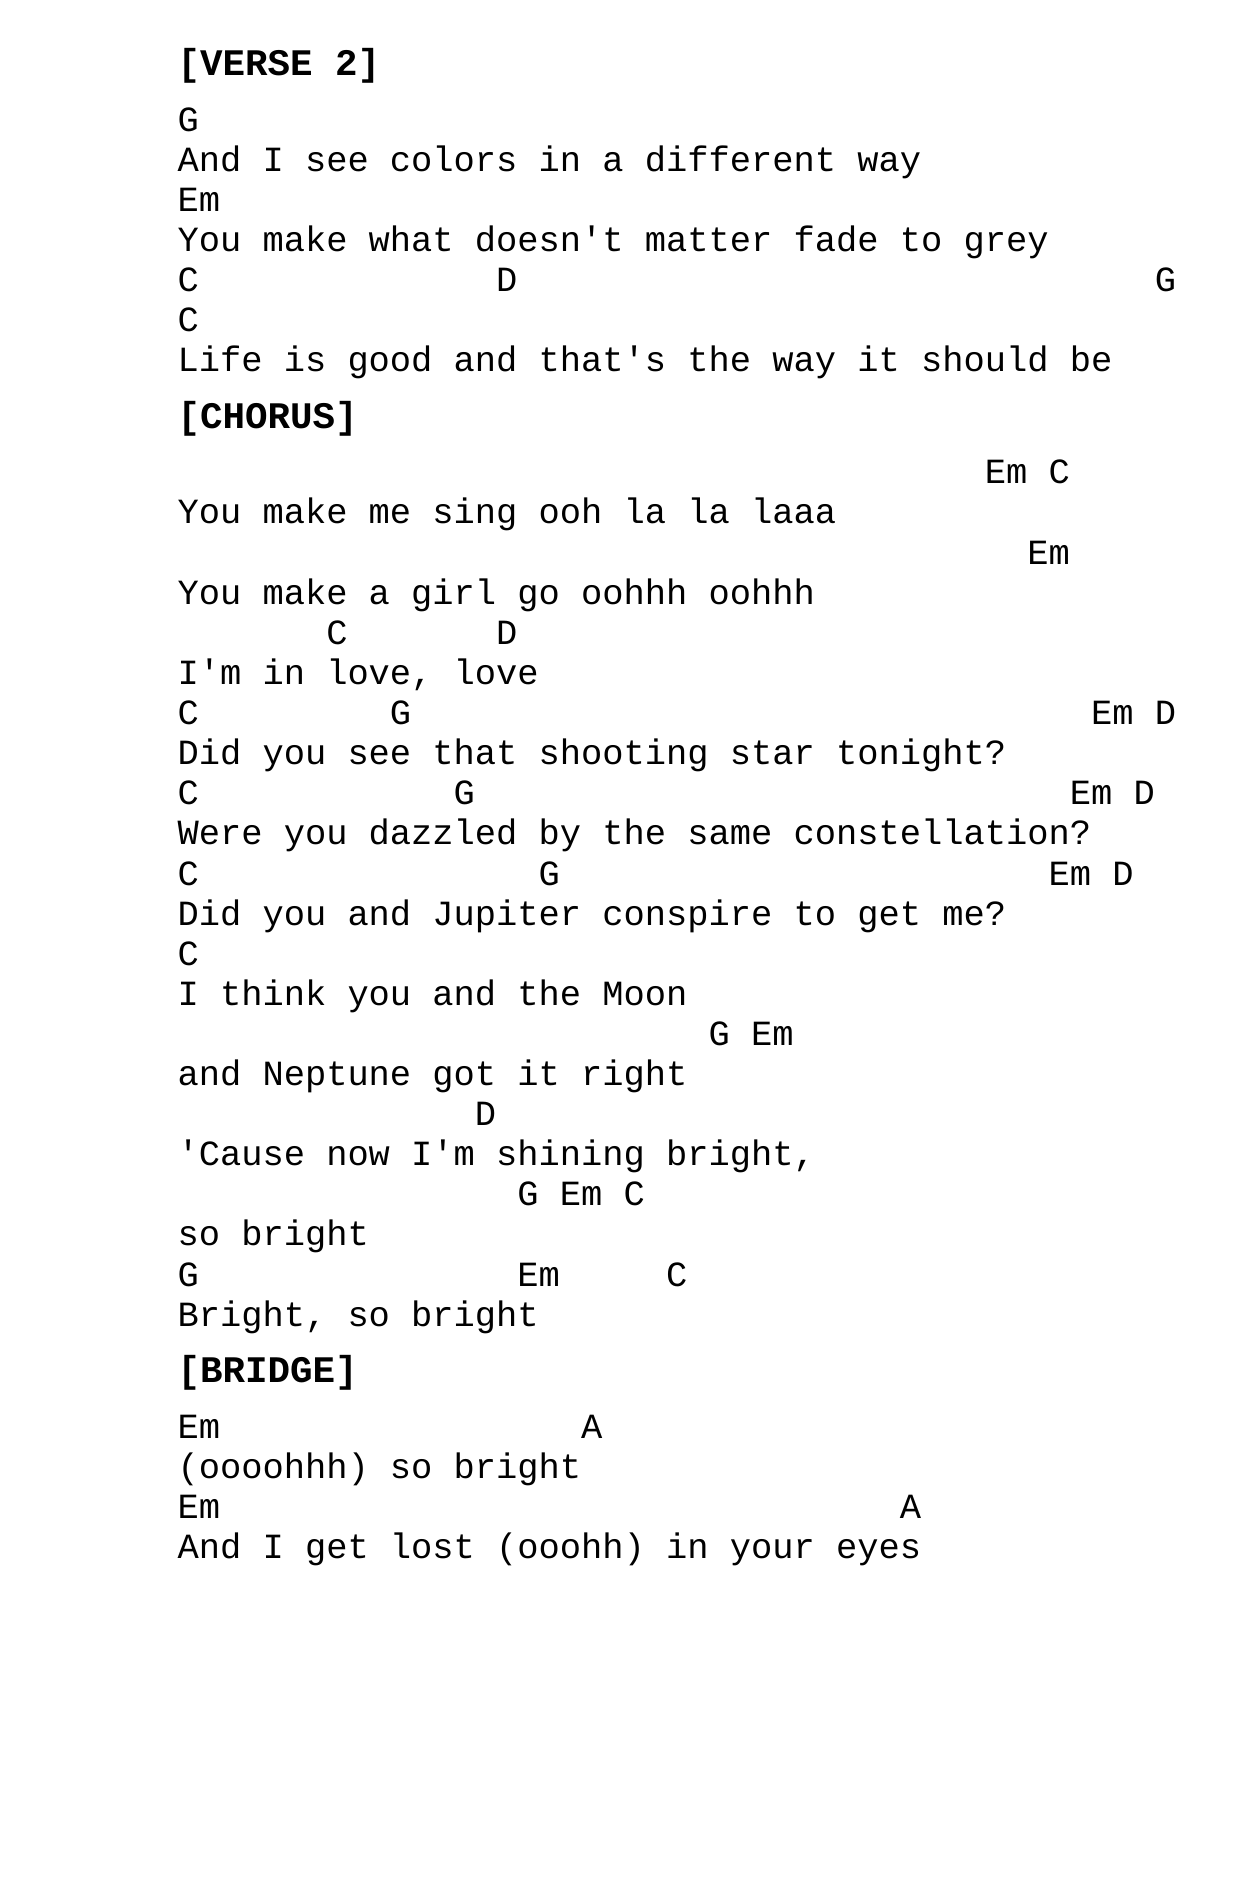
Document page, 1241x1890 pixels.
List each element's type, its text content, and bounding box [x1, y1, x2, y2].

text Bright, so bright [177, 1297, 1196, 1337]
text C D [177, 615, 1196, 655]
text And I see colors in a different way [177, 142, 1196, 182]
text You make me sing ooh la la laaa [177, 494, 1196, 534]
text G Em C [177, 1256, 1196, 1297]
text G Em [177, 1016, 1196, 1056]
text G Em C [177, 1176, 1196, 1216]
text Em A [177, 1409, 1196, 1449]
text C G Em D [177, 695, 1196, 735]
text C [177, 936, 1196, 976]
text And I get lost (ooohh) in your eyes [177, 1529, 1196, 1569]
text Em A [177, 1489, 1196, 1529]
text G [177, 102, 1196, 142]
text so bright [177, 1216, 1196, 1256]
text Em [177, 182, 1196, 222]
text Em [177, 534, 1196, 575]
text D [177, 1096, 1196, 1136]
text Were you dazzled by the same constellation? [177, 815, 1196, 855]
text C G Em D [177, 855, 1196, 896]
subtitle [CHORUS] [177, 397, 1196, 439]
text Did you and Jupiter conspire to get me? [177, 896, 1196, 936]
text and Neptune got it right [177, 1056, 1196, 1096]
text I'm in love, love [177, 655, 1196, 695]
text C G Em D [177, 775, 1196, 815]
subtitle [BRIDGE] [177, 1351, 1196, 1394]
text (oooohhh) so bright [177, 1449, 1196, 1489]
text 'Cause now I'm shining bright, [177, 1136, 1196, 1176]
text You make what doesn't matter fade to grey [177, 222, 1196, 262]
subtitle [VERSE 2] [177, 44, 1196, 87]
text Life is good and that's the way it should be [177, 342, 1196, 382]
text I think you and the Moon [177, 976, 1196, 1016]
text Em C [177, 454, 1196, 494]
text Did you see that shooting star tonight? [177, 735, 1196, 775]
text You make a girl go oohhh oohhh [177, 575, 1196, 615]
text C D G C [177, 262, 1196, 342]
